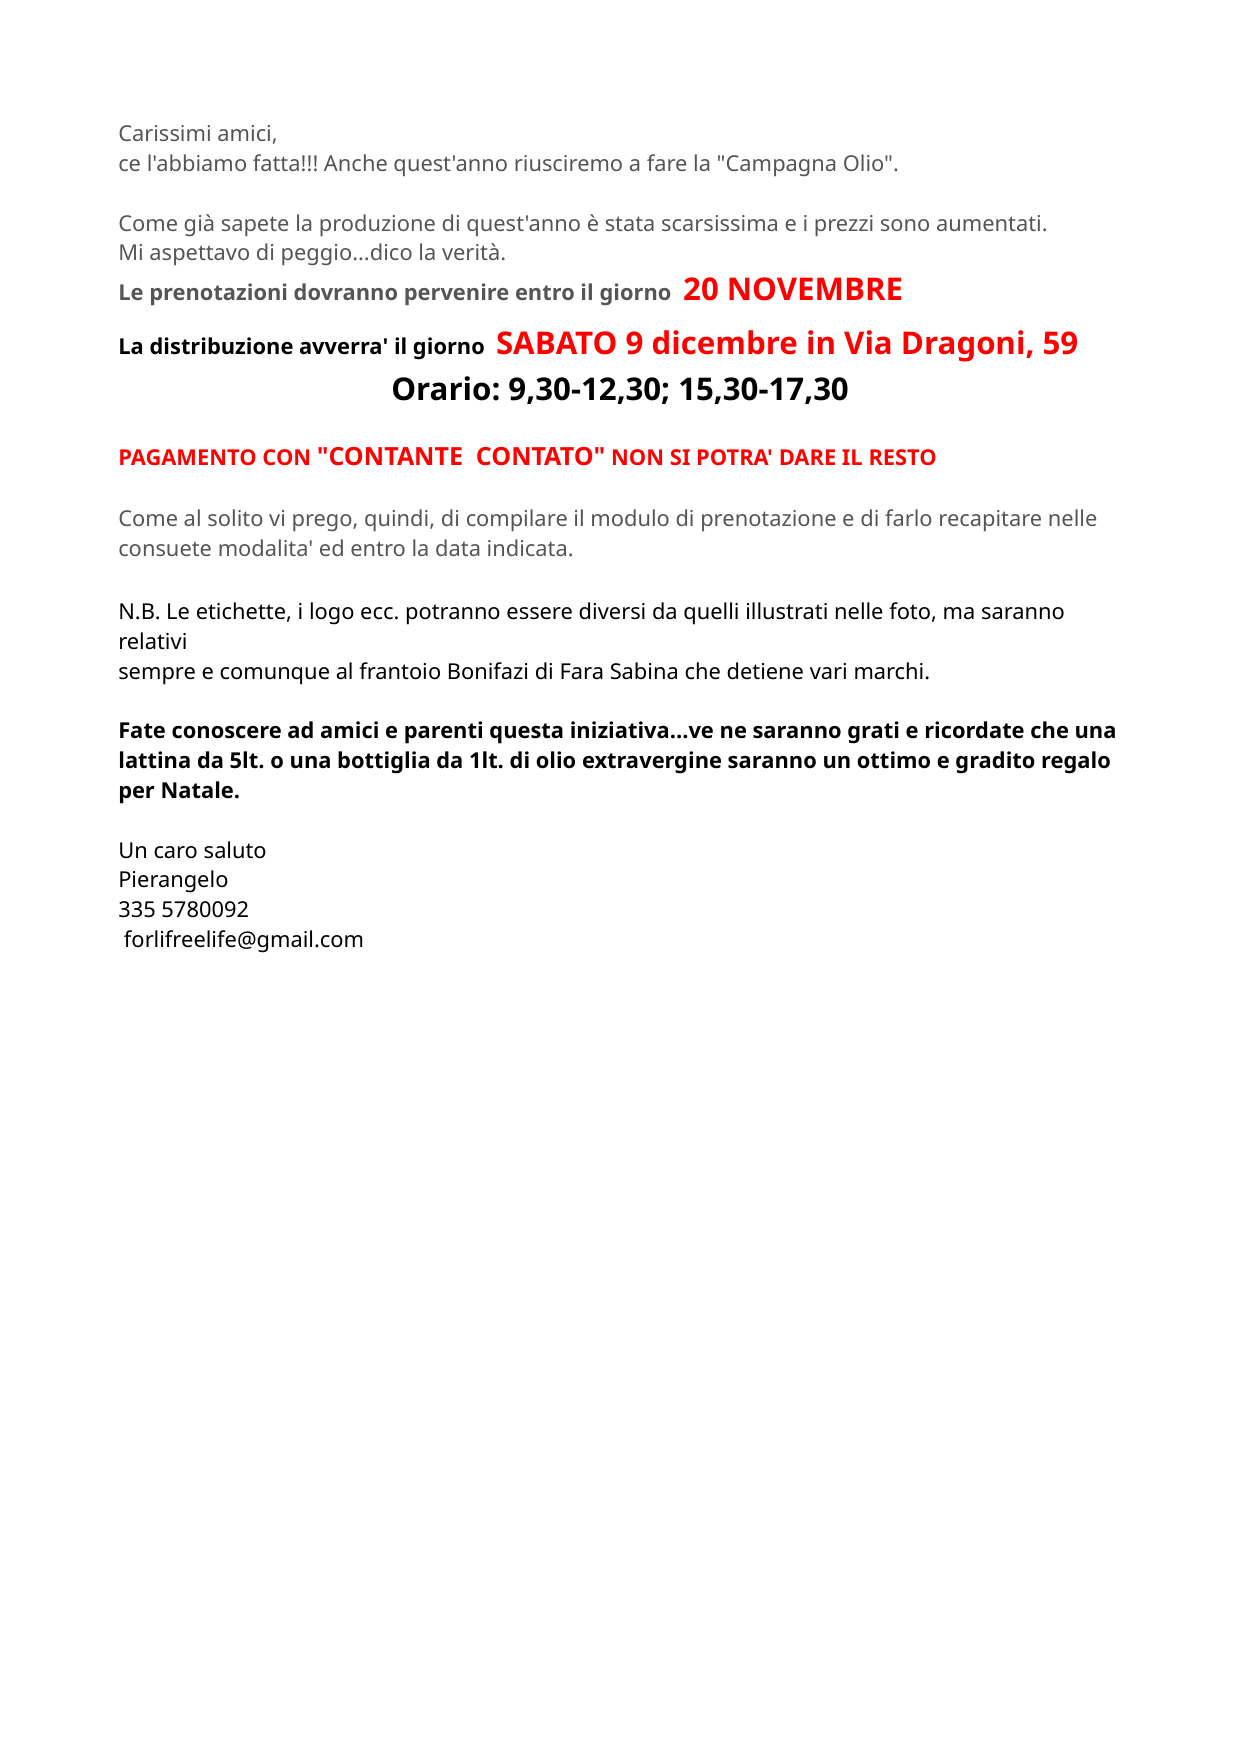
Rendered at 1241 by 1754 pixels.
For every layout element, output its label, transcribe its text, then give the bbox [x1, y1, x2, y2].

text Fate conoscere ad amici e parenti questa iniziativa...ve ne saranno grati e ricordate che una lattina da 5lt. o una bottiglia da 1lt. di olio extravergine saranno un ottimo e gradito regalo per Natale. [118, 716, 1122, 805]
text PAGAMENTO CON "CONTANTE CONTATO" NON SI POTRA' DARE IL RESTO [118, 439, 1122, 473]
text La distribuzione avverra' il giorno SABATO 9 dicembre in Via Dragoni, 59 [118, 310, 1122, 366]
text ce l'abbiamo fatta!!! Anche quest'anno riusciremo a fare la "Campagna Olio". [118, 148, 1122, 178]
text forlifreelife@gmail.com [118, 924, 1122, 954]
text Come al solito vi prego, quindi, di compilare il modulo di prenotazione e di farlo recapitare nelle [118, 503, 1122, 532]
text Carissimi amici, [118, 118, 1122, 148]
text Pierangelo [118, 864, 1122, 894]
text N.B. Le etichette, i logo ecc. potranno essere diversi da quelli illustrati nelle foto, ma saranno relativi [118, 596, 1122, 656]
text Un caro saluto [118, 835, 1122, 864]
text Le prenotazioni dovranno pervenire entro il giorno 20 NOVEMBRE [118, 267, 1122, 310]
text Orario: 9,30-12,30; 15,30-17,30 [118, 366, 1122, 409]
text 335 5780092 [118, 894, 1122, 924]
text Come già sapete la produzione di quest'anno è stata scarsissima e i prezzi sono aumentati. [118, 207, 1122, 237]
text Mi aspettavo di peggio...dico la verità. [118, 237, 1122, 267]
text sempre e comunque al frantoio Bonifazi di Fara Sabina che detiene vari marchi. [118, 656, 1122, 686]
text consuete modalita' ed entro la data indicata. [118, 532, 1122, 562]
